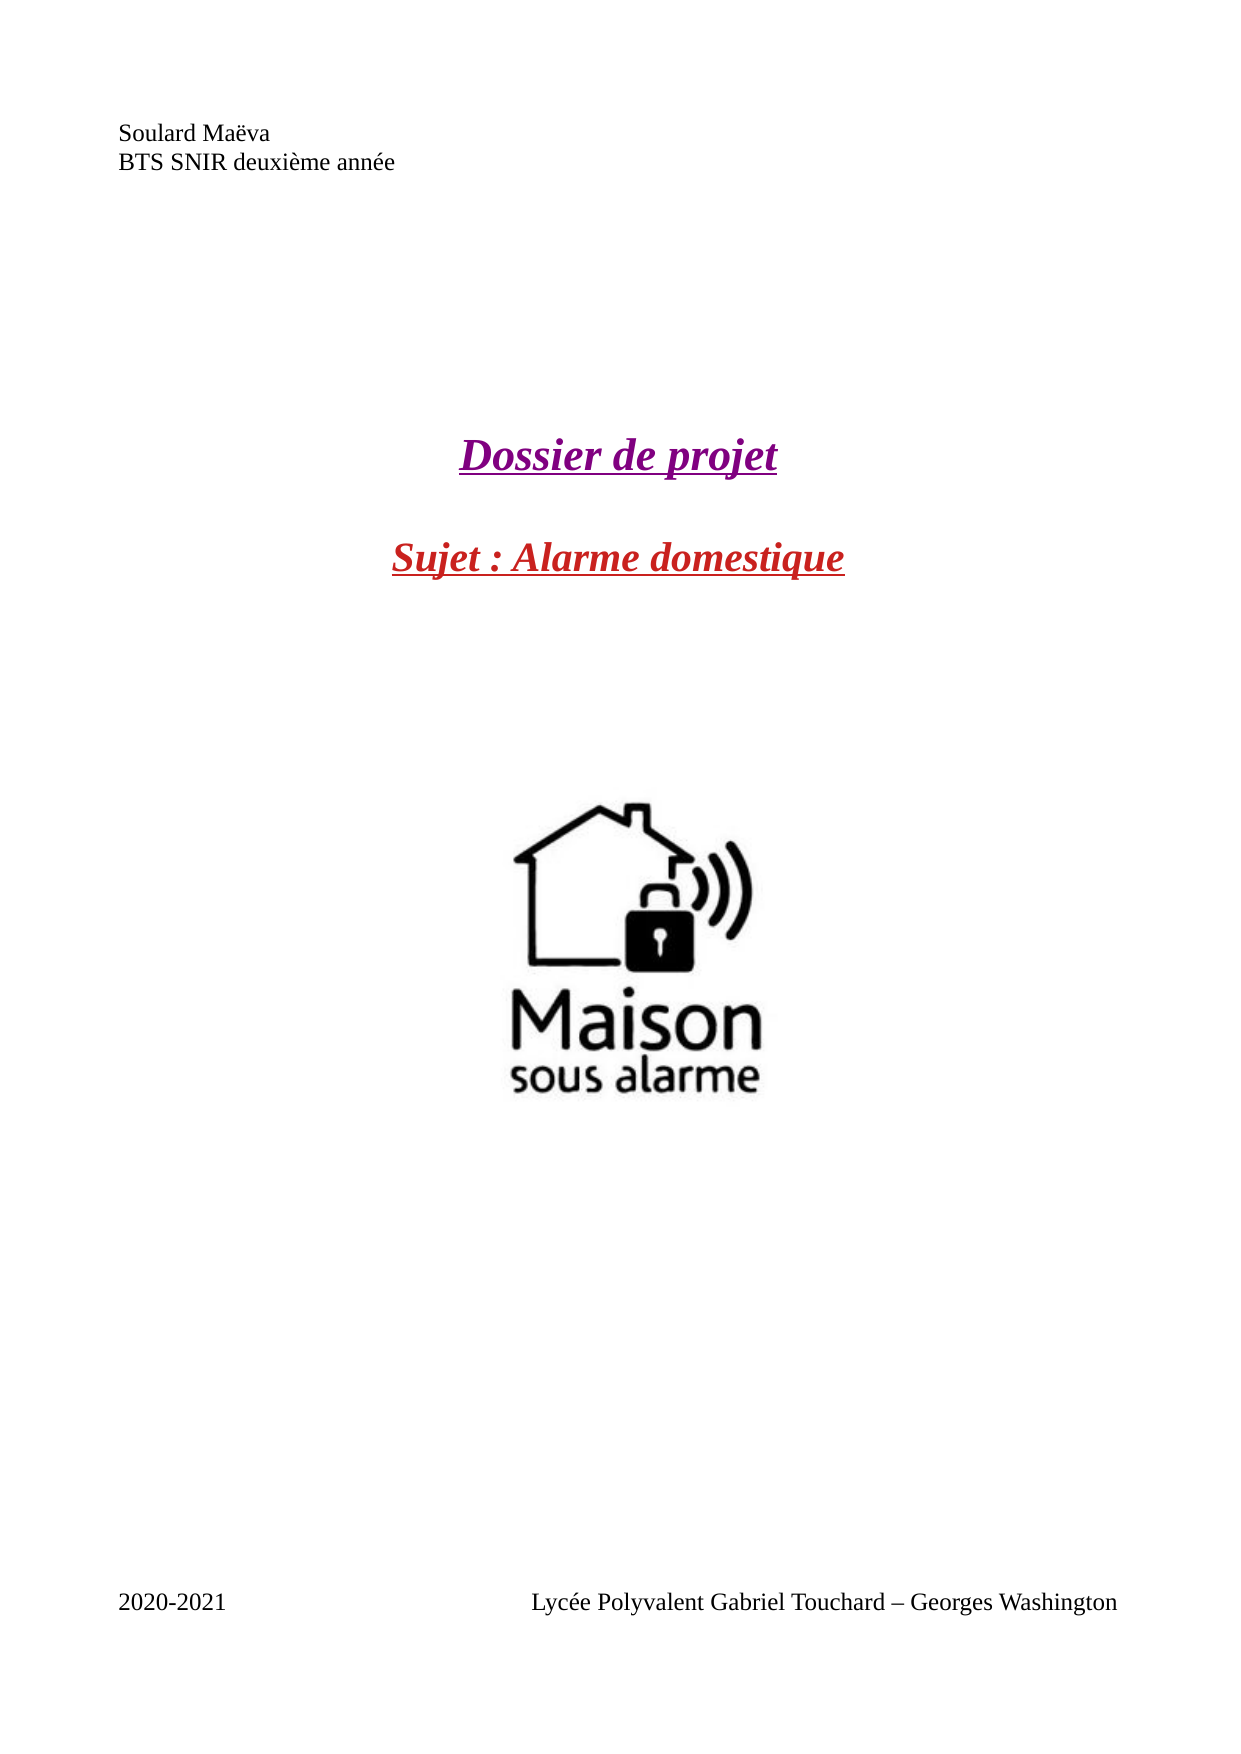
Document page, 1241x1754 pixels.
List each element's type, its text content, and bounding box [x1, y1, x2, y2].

text Sujet : Alarme domestique [118, 533, 1122, 581]
text 2020-2021 Lycée Polyvalent Gabriel Touchard – Georges Washington [118, 1587, 1122, 1616]
text Soulard Maëva [118, 118, 1122, 147]
picture [401, 713, 871, 1183]
text BTS SNIR deuxième année [118, 147, 1122, 176]
text Dossier de projet [118, 427, 1122, 480]
